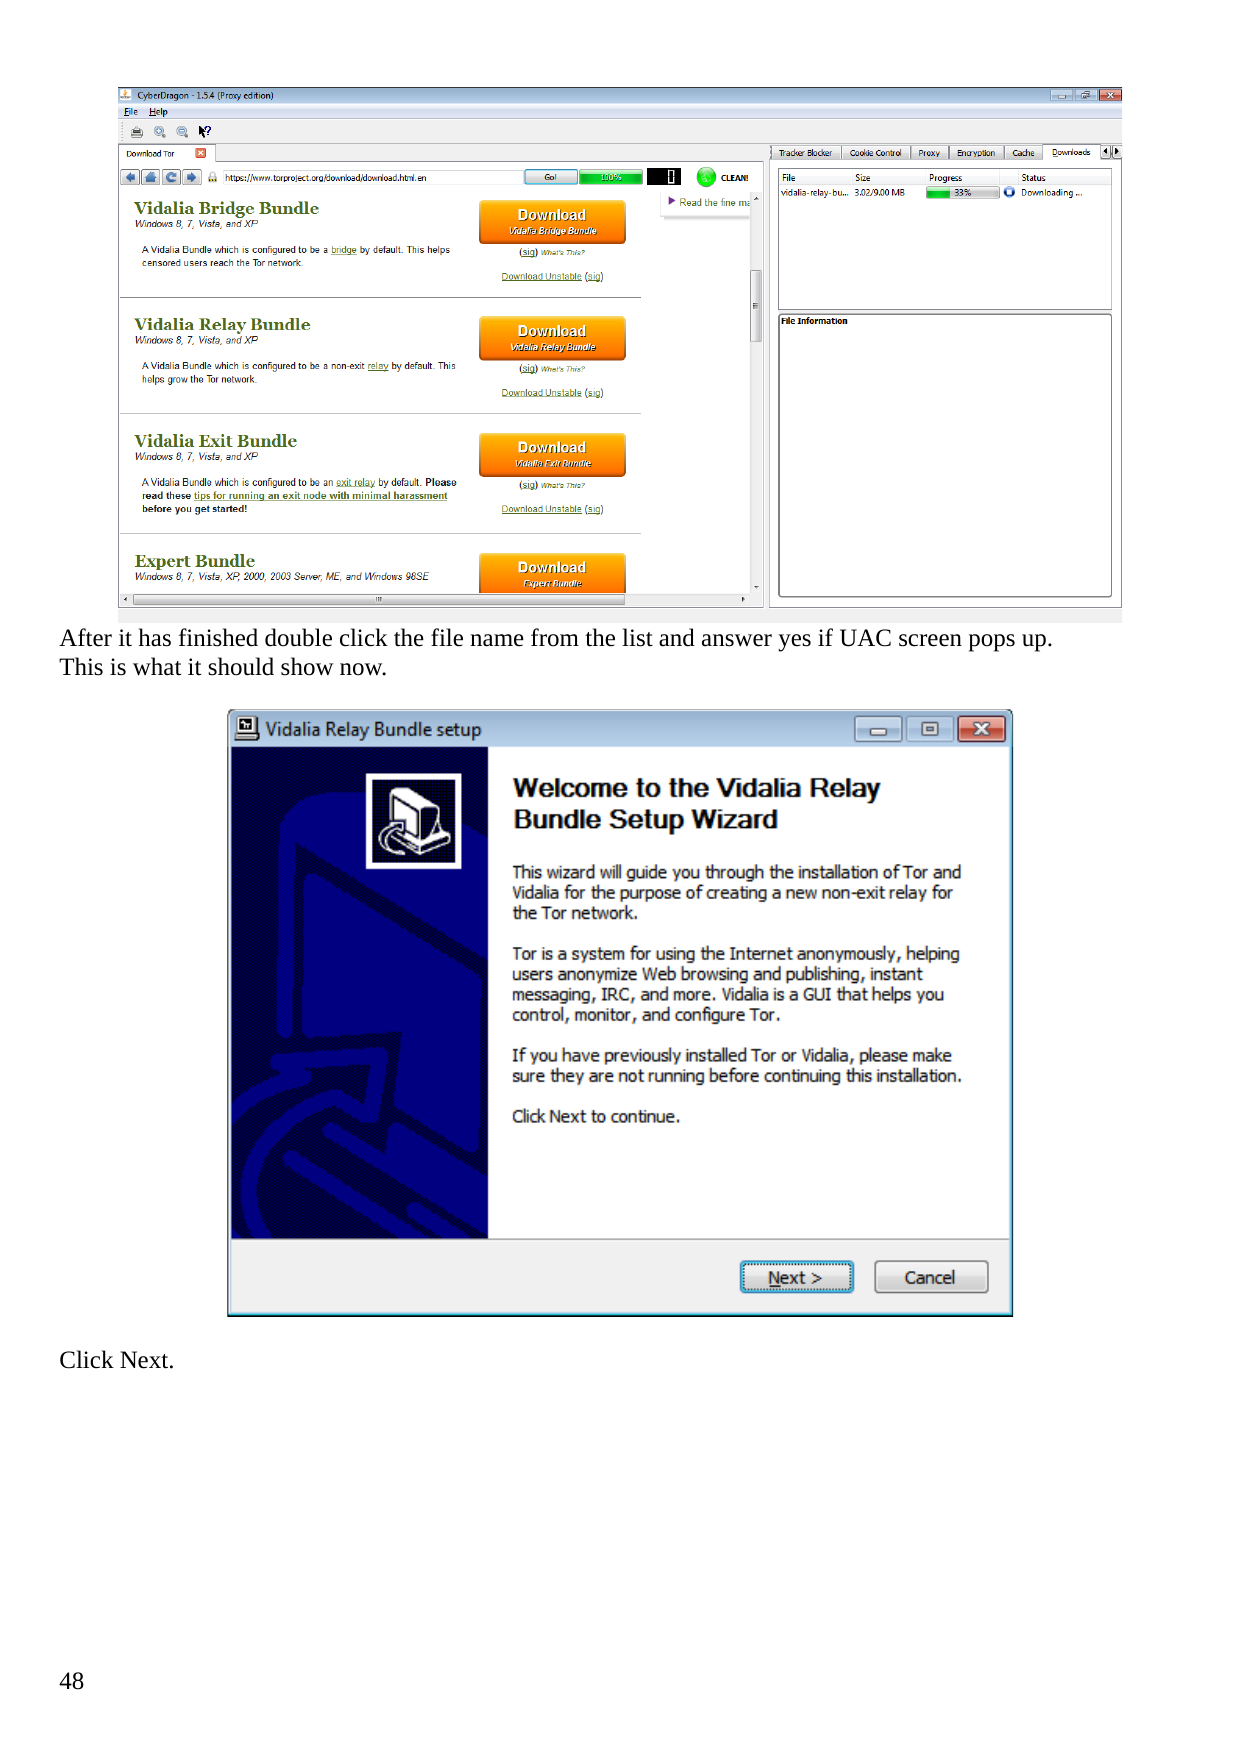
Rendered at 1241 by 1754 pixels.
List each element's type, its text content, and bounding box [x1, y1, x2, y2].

picture [118, 87, 1123, 623]
text This is what it should show now. [59, 652, 1181, 680]
picture [227, 709, 1014, 1317]
text After it has finished double click the file name from the list and answer yes if UAC screen pops up. [59, 88, 1181, 652]
text Click Next. [59, 1346, 1181, 1374]
